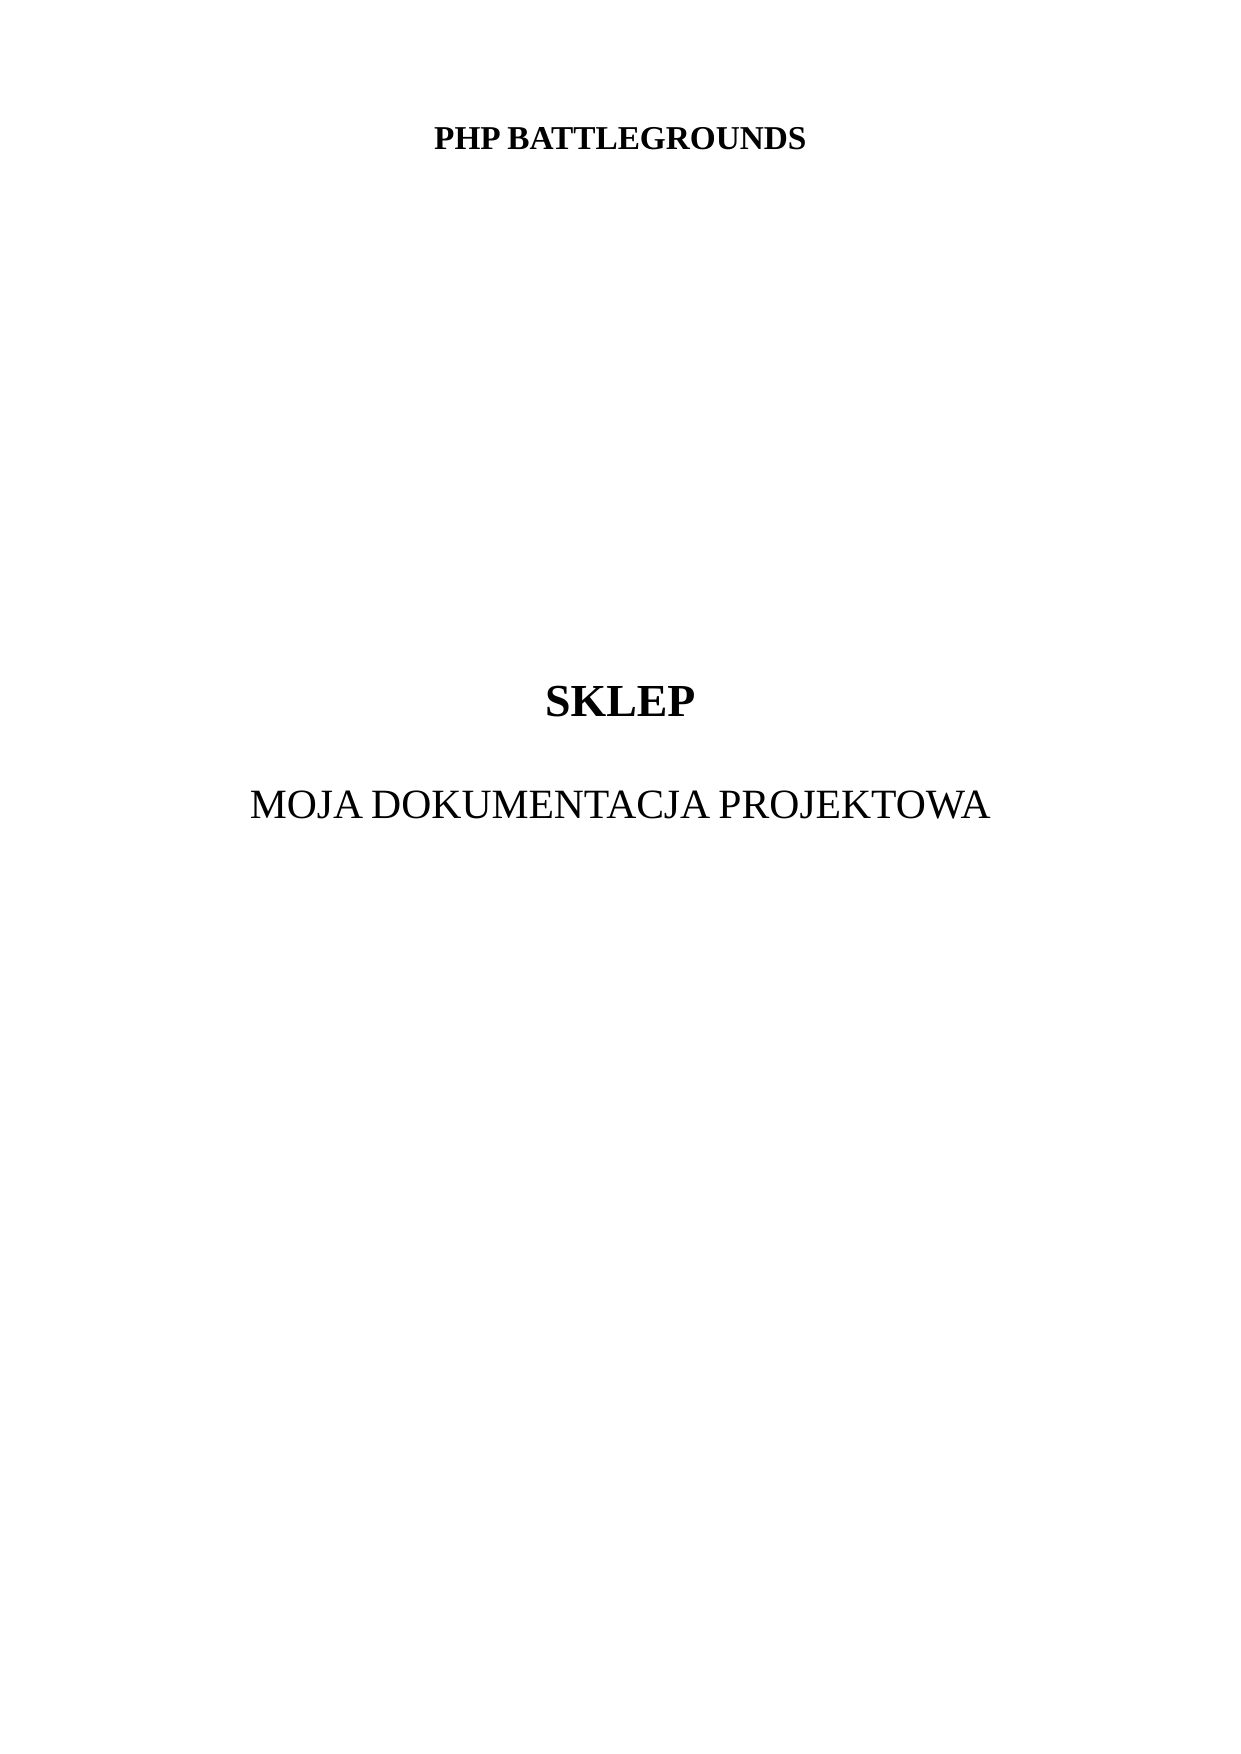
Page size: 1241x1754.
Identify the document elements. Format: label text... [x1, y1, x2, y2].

text PHP BATTLEGROUNDS [118, 118, 1122, 156]
text SKLEP [118, 674, 1122, 727]
text MOJA DOKUMENTACJA PROJEKTOWA [118, 779, 1122, 827]
